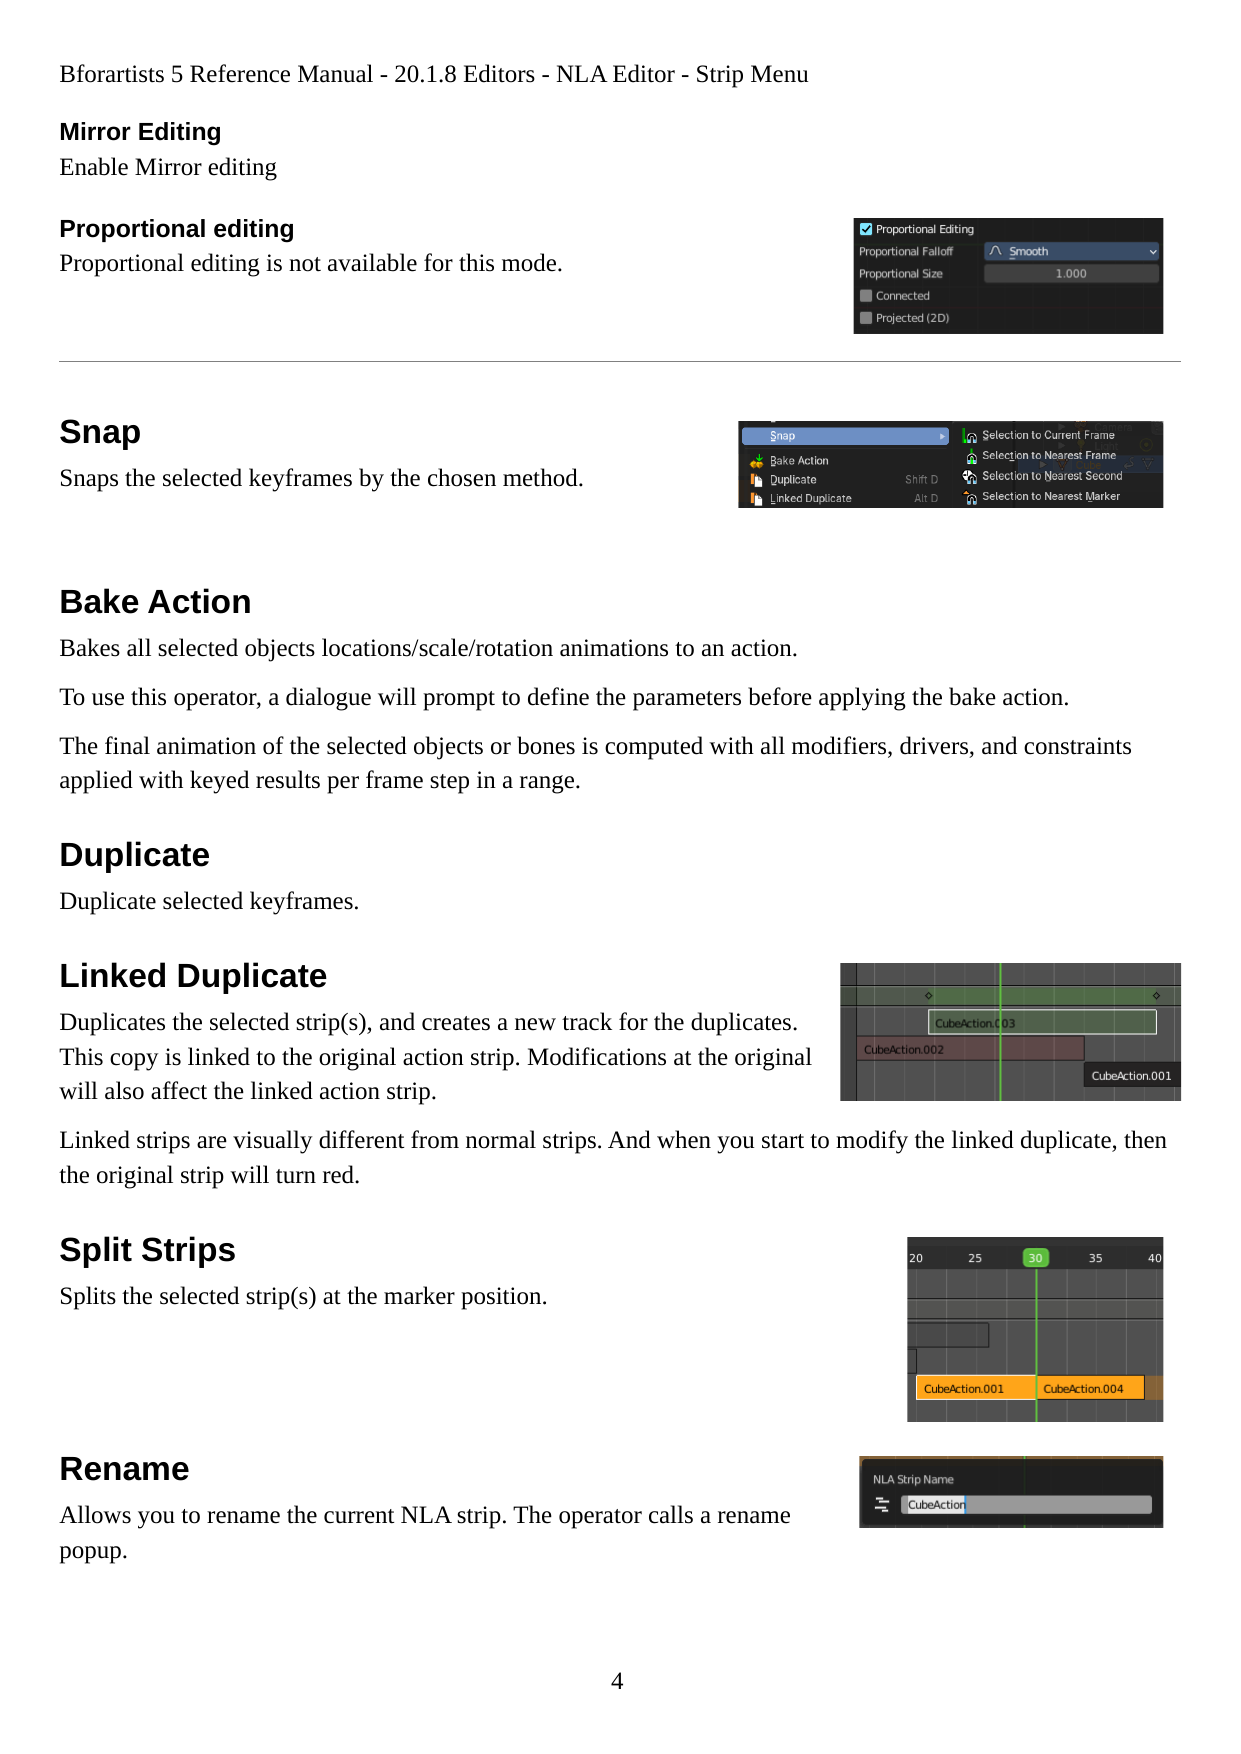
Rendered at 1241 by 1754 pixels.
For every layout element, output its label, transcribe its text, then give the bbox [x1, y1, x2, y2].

subtitle Mirror Editing [59, 117, 1181, 146]
subtitle Rename [59, 1449, 1181, 1488]
text Enable Mirror editing [59, 152, 1181, 181]
picture [738, 421, 1164, 508]
text Splits the selected strip(s) at the marker position. [59, 1281, 907, 1310]
text Linked strips are visually different from normal strips. And when you start to modify the linked duplicate, then the original strip will turn red. [59, 1126, 1181, 1189]
text To use this operator, a dialogue will prompt to define the parameters before applying the bake action. [59, 682, 1181, 711]
subtitle Split Strips [59, 1230, 1181, 1268]
text Duplicates the selected strip(s), and creates a new track for the duplicates. This copy is linked to the original action strip. Modifications at the original will also affect the linked action strip. [59, 1007, 1181, 1105]
subtitle Duplicate [59, 835, 1181, 874]
text Snaps the selected keyframes by the chosen method. [59, 463, 738, 491]
subtitle Proportional editing [59, 214, 1181, 242]
text The final animation of the selected objects or bones is computed with all modifiers, drivers, and constraints applied with keyed results per frame step in a range. [59, 731, 1181, 794]
picture [853, 218, 1164, 334]
text Proportional editing is not available for this mode. [59, 248, 853, 277]
text Bakes all selected objects locations/scale/rotation animations to an action. [59, 633, 1181, 662]
subtitle Snap [59, 412, 1181, 450]
text Duplicate selected keyframes. [59, 886, 1181, 915]
text Allows you to rename the current NLA strip. The operator calls a rename popup. [59, 1500, 1181, 1563]
picture [907, 1237, 1164, 1422]
picture [840, 963, 1182, 1101]
subtitle Linked Duplicate [59, 956, 1181, 995]
subtitle Bake Action [59, 582, 1181, 620]
picture [859, 1456, 1164, 1528]
